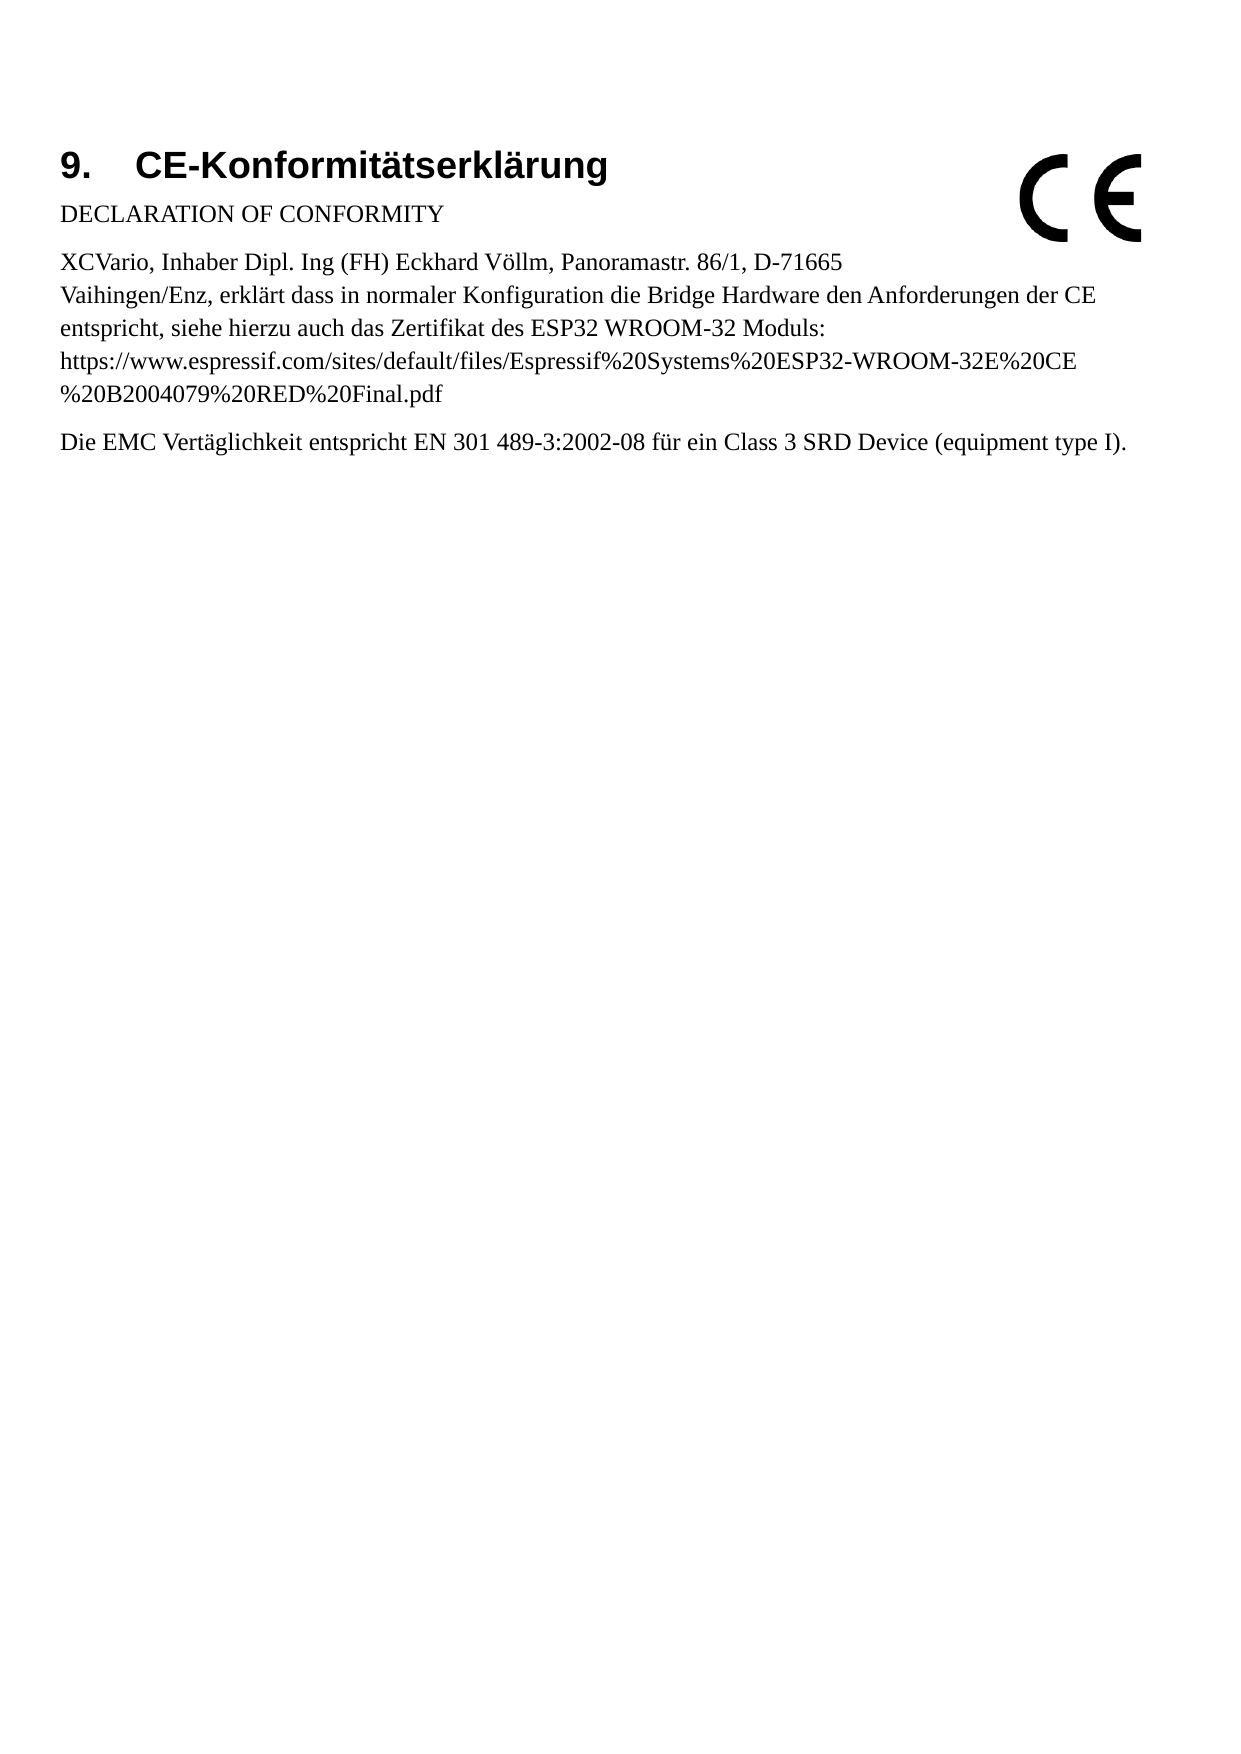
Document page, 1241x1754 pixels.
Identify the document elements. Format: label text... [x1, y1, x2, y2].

text DECLARATION OF CONFORMITY [60, 199, 1019, 228]
subtitle CE-Konformitätserklärung [60, 143, 1207, 187]
text Die EMC Vertäglichkeit entspricht EN 301 489-3:2002-08 für ein Class 3 SRD Device (equipment type I). [60, 427, 1207, 455]
text XCVario, Inhaber Dipl. Ing (FH) Eckhard Völlm, Panoramastr. 86/1, D-71665 Vaihingen/Enz, erklärt dass in normaler Konfiguration die Bridge Hardware den Anforderungen der CE entspricht, siehe hierzu auch das Zertifikat des ESP32 WROOM-32 Moduls: https://www.espressif.com/sites/default/files/Espressif%20Systems%20ESP32-WROOM-32E%20CE%20B2004079%20RED%20Final.pdf [60, 247, 1207, 408]
text [1142, 199, 1207, 228]
picture [1019, 154, 1142, 242]
